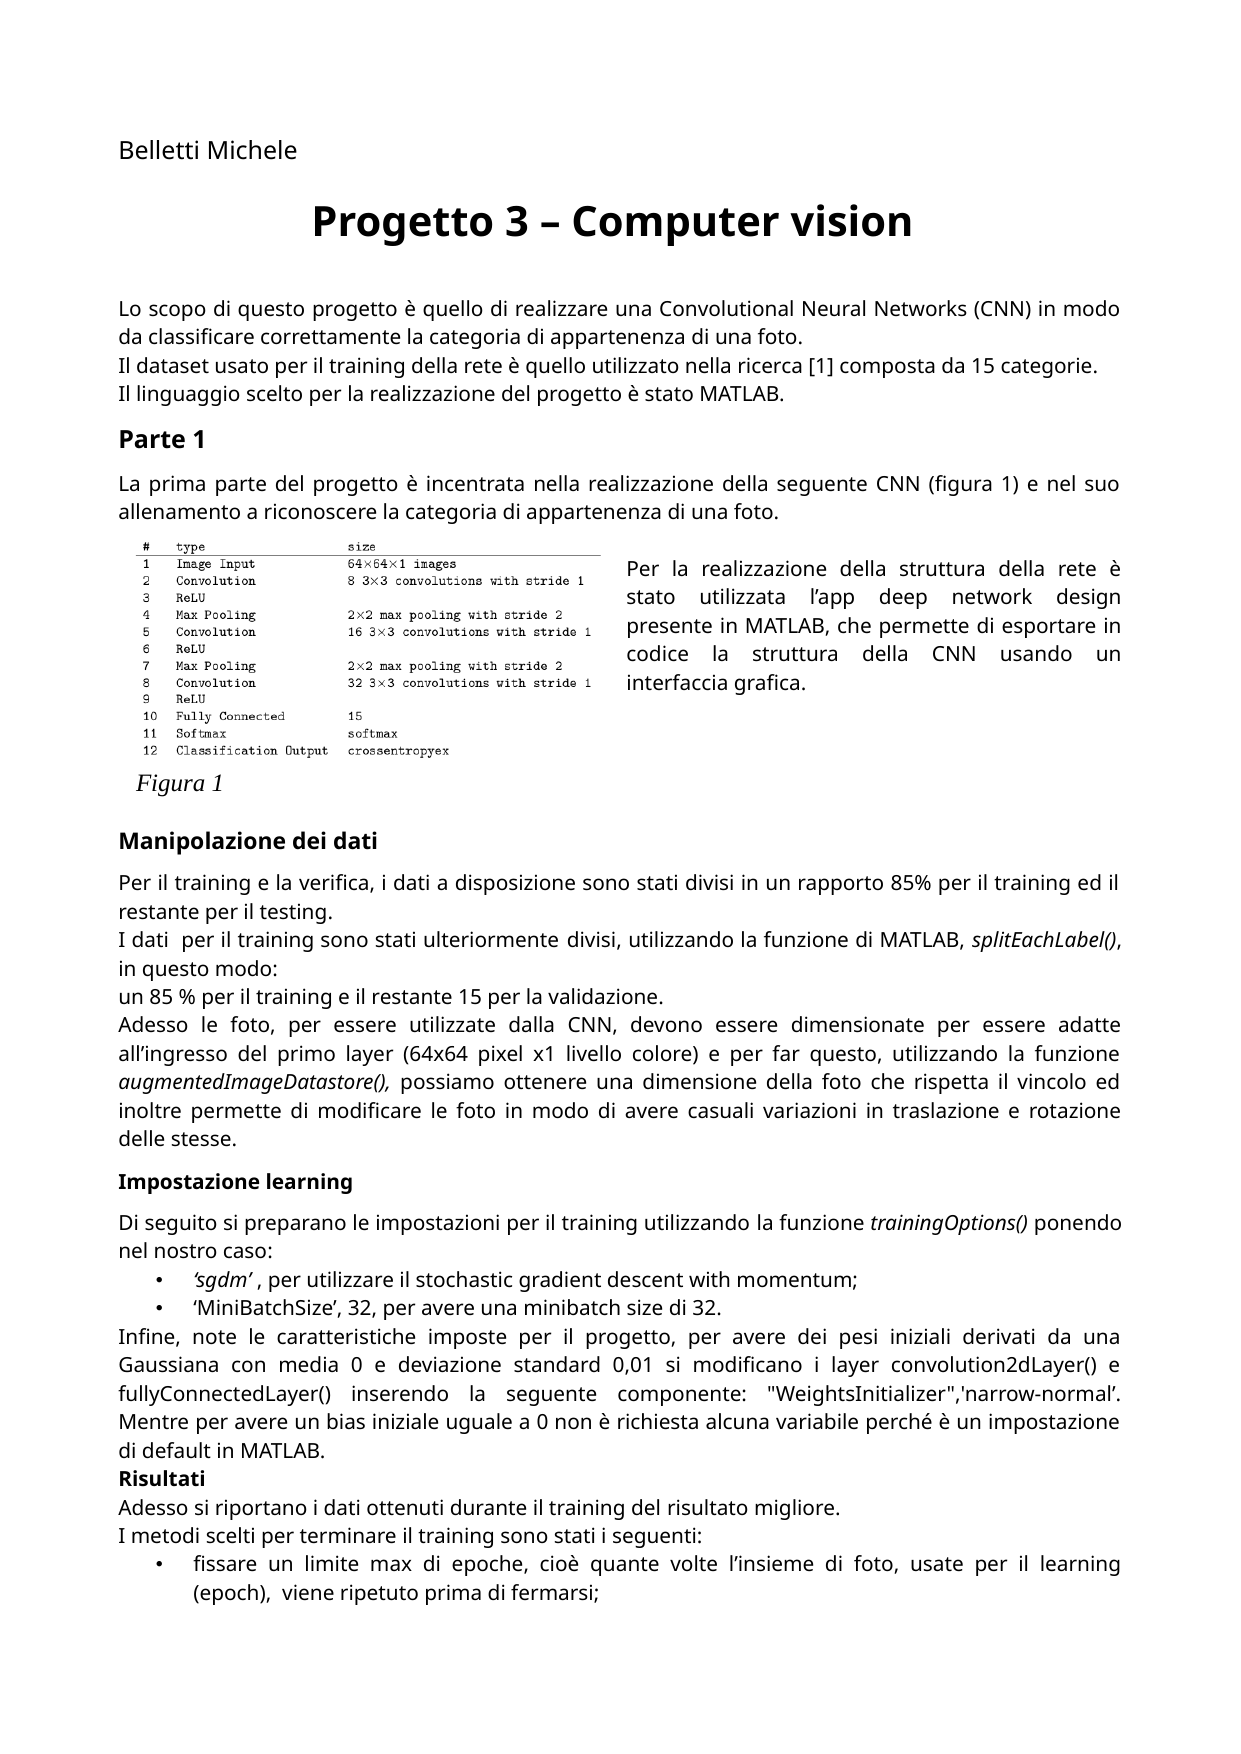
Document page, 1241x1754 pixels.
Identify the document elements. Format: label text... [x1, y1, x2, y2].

subtitle Impostazione learning [118, 1167, 1122, 1196]
text Il dataset usato per il training della rete è quello utilizzato nella ricerca [1] composta da 15 categorie. [118, 351, 1122, 379]
text Di seguito si preparano le impostazioni per il training utilizzando la funzione trainingOptions() ponendo nel nostro caso: [118, 1208, 1122, 1265]
text I dati per il training sono stati ulteriormente divisi, utilizzando la funzione di MATLAB, splitEachLabel(), in questo modo: [118, 925, 1122, 982]
text Il linguaggio scelto per la realizzazione del progetto è stato MATLAB. [118, 379, 1122, 408]
subtitle Manipolazione dei dati [118, 824, 1122, 856]
text Lo scopo di questo progetto è quello di realizzare una Convolutional Neural Networks (CNN) in modo da classificare correttamente la categoria di appartenenza di una foto. [118, 294, 1122, 351]
text Infine, note le caratteristiche imposte per il progetto, per avere dei pesi iniziali derivati da una Gaussiana con media 0 e deviazione standard 0,01 si modificano i layer convolution2dLayer() e fullyConnectedLayer() inserendo la seguente componente: "WeightsInitializer",'narrow-normal’. Mentre per avere un bias iniziale uguale a 0 non è richiesta alcuna variabile perché è un impostazione di default in MATLAB. [118, 1322, 1122, 1464]
text Belletti Michele [118, 118, 1122, 170]
subtitle Parte 1 [118, 422, 1122, 456]
text Figura 1 [136, 763, 626, 797]
text Adesso si riportano i dati ottenuti durante il training del risultato migliore. [118, 1493, 1122, 1521]
text Risultati [118, 1464, 1122, 1493]
text Per la realizzazione della struttura della rete è stato utilizzata l’app deep network design presente in MATLAB, che permette di esportare in codice la struttura della CNN usando un interfaccia grafica. [627, 554, 1122, 696]
picture [135, 538, 627, 763]
text un 85 % per il training e il restante 15 per la validazione. [118, 982, 1122, 1011]
title Progetto 3 – Computer vision [118, 195, 1122, 247]
list ‘MiniBatchSize’, 32, per avere una minibatch size di 32. [156, 1293, 1122, 1322]
text I metodi scelti per terminare il training sono stati i seguenti: [118, 1521, 1122, 1549]
list fissare un limite max di epoche, cioè quante volte l’insieme di foto, usate per il learning (epoch), viene ripetuto prima di fermarsi; [156, 1549, 1122, 1606]
text Adesso le foto, per essere utilizzate dalla CNN, devono essere dimensionate per essere adatte all’ingresso del primo layer (64x64 pixel x1 livello colore) e per far questo, utilizzando la funzione augmentedImageDatastore(), possiamo ottenere una dimensione della foto che rispetta il vincolo ed inoltre permette di modificare le foto in modo di avere casuali variazioni in traslazione e rotazione delle stesse. [118, 1011, 1122, 1153]
text Per il training e la verifica, i dati a disposizione sono stati divisi in un rapporto 85% per il training ed il restante per il testing. [118, 868, 1122, 925]
text La prima parte del progetto è incentrata nella realizzazione della seguente CNN (figura 1) e nel suo allenamento a riconoscere la categoria di appartenenza di una foto. [118, 469, 1122, 526]
list ‘sgdm’ , per utilizzare il stochastic gradient descent with momentum; [156, 1265, 1122, 1293]
